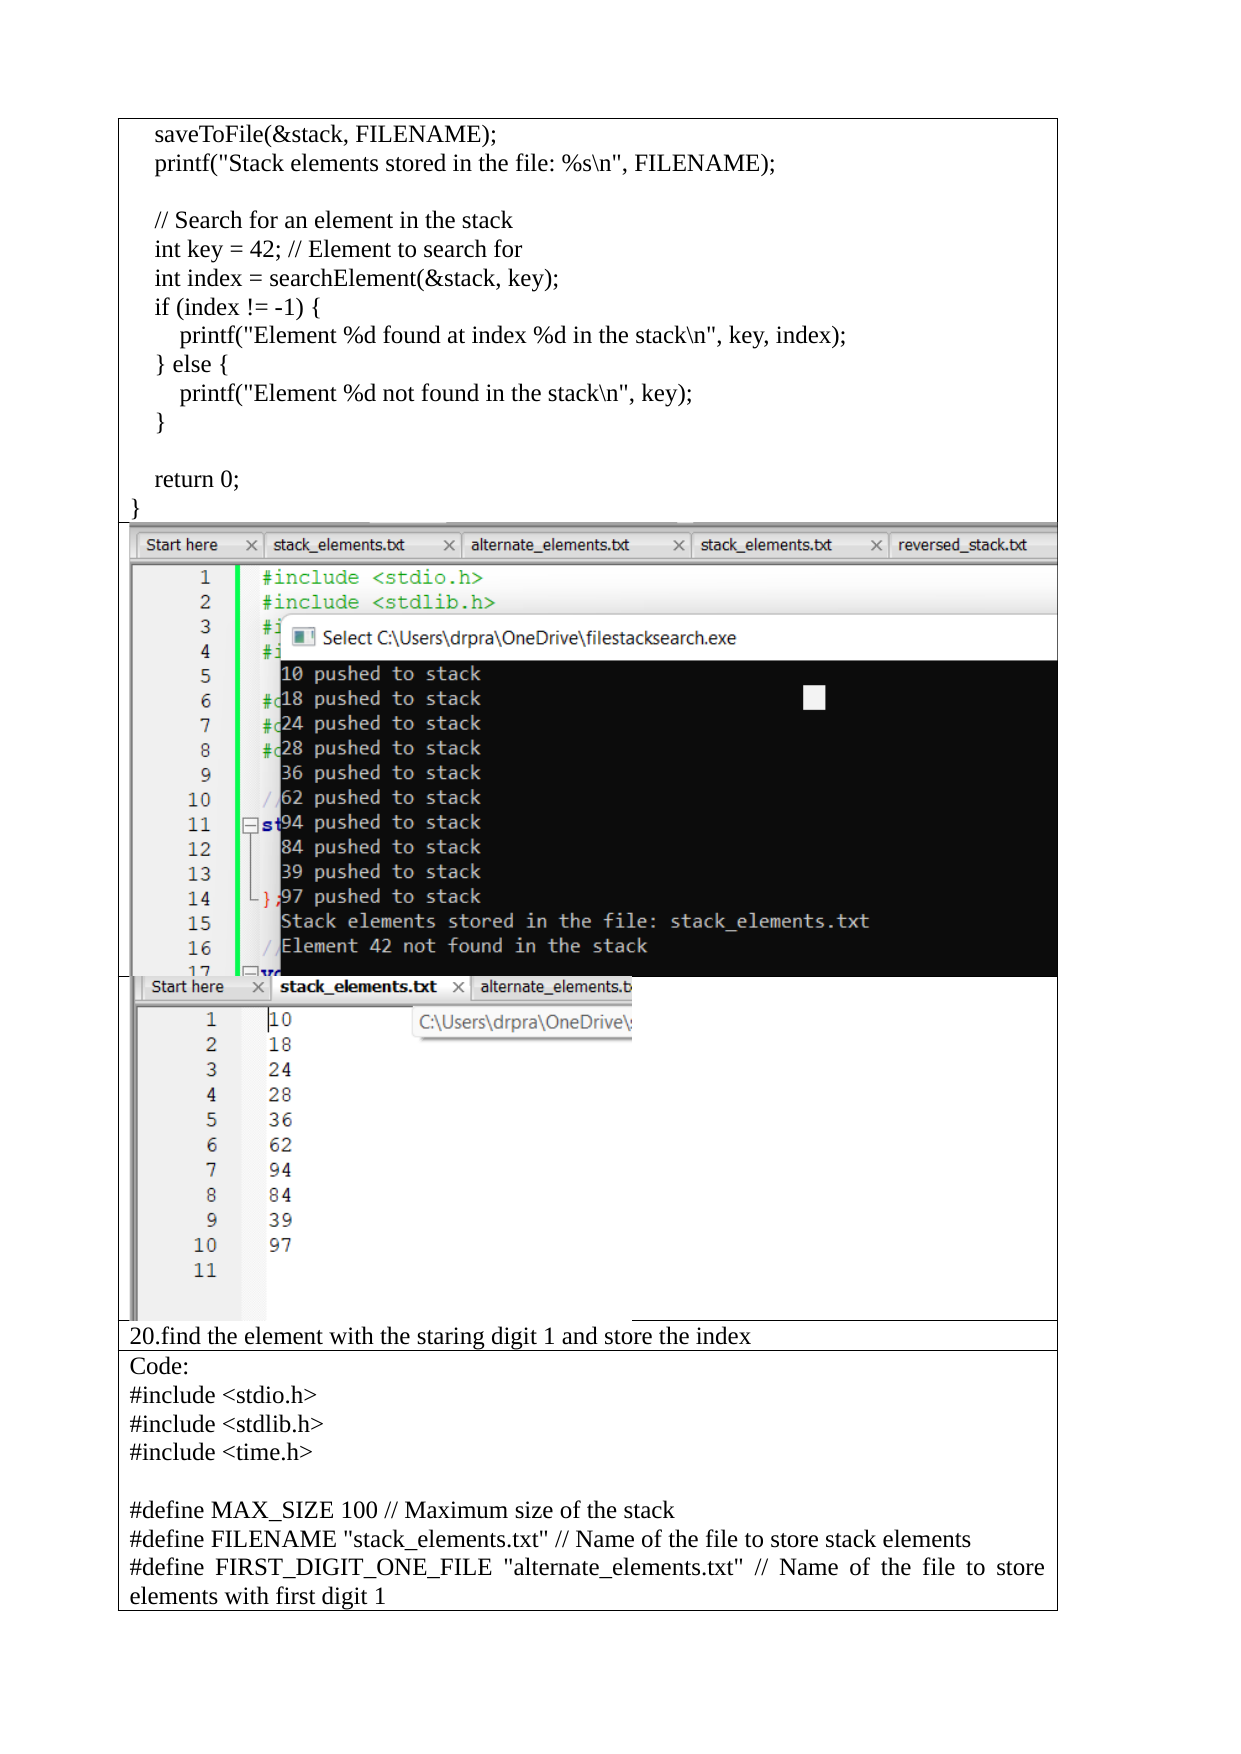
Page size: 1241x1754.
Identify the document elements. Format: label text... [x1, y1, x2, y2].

picture [129, 522, 1058, 1321]
table_cell Code: #include <stdio.h> #include <stdlib.h> #include <time.h> #define MAX_SIZE 100 // Maximum size of the stack #define FILENAME "stack_elements.txt" // Name of the file to store stack elements #define FIRST_DIGIT_ONE_FILE "alternate_elements.txt" // Name of the file to store elements with first digit 1 [119, 1351, 1057, 1610]
table_cell [632, 977, 1057, 1320]
table_cell saveToFile(&stack, FILENAME); printf("Stack elements stored in the file: %s\n", FILENAME); // Search for an element in the stack int key = 42; // Element to search for int index = searchElement(&stack, key); if (index != -1) { printf("Element %d found at index %d in the stack\n", key, index); } else { printf("Element %d not found in the stack\n", key); } return 0; } [119, 119, 1057, 522]
table_cell 20.find the element with the staring digit 1 and store the index [119, 1321, 1057, 1350]
table_cell [119, 523, 129, 976]
table_cell [119, 977, 129, 1320]
